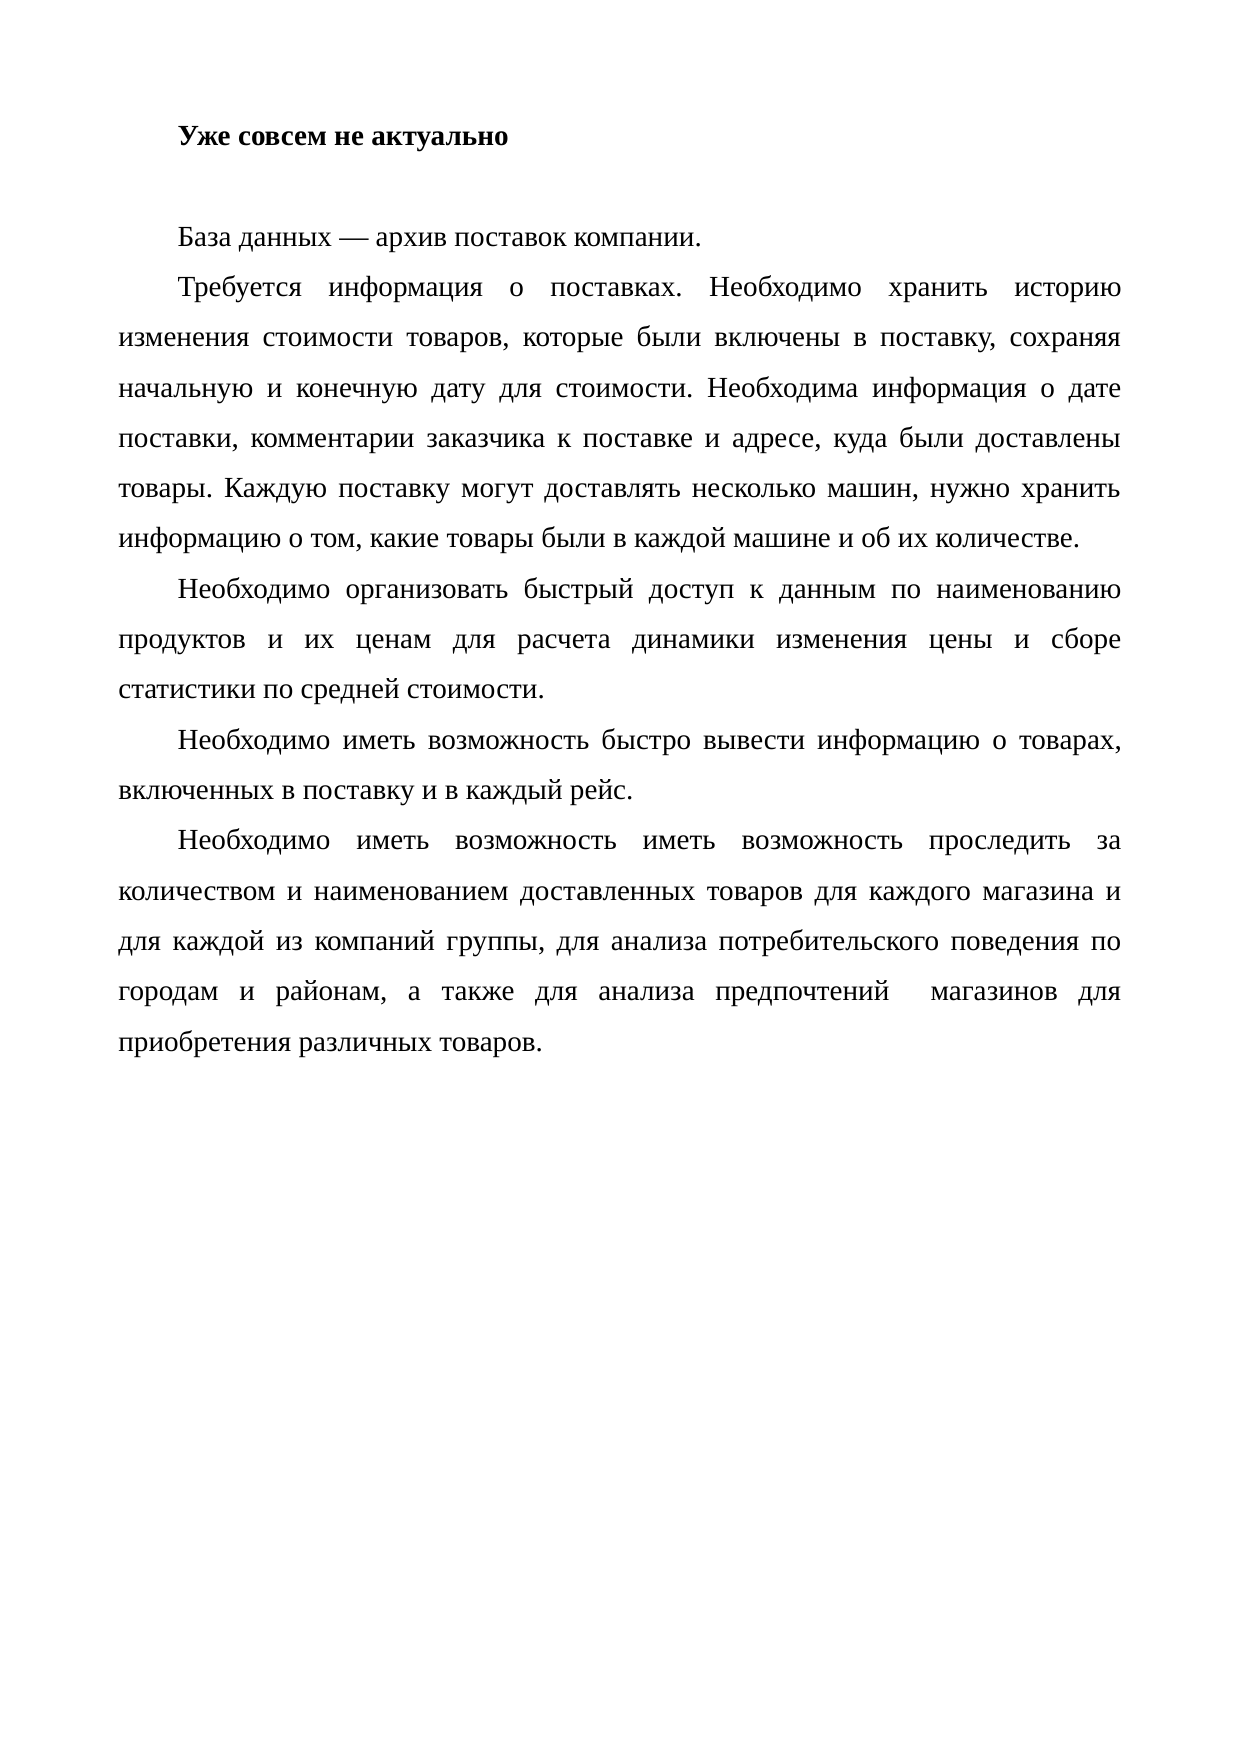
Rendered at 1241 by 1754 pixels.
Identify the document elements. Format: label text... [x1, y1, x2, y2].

text Необходимо иметь возможность иметь возможность проследить за количеством и наименованием доставленных товаров для каждого магазина и для каждой из компаний группы, для анализа потребительского поведения по городам и районам, а также для анализа предпочтений магазинов для приобретения различных товаров. [118, 822, 1122, 1057]
text Требуется информация о поставках. Необходимо хранить историю изменения стоимости товаров, которые были включены в поставку, сохраняя начальную и конечную дату для стоимости. Необходима информация о дате поставки, комментарии заказчика к поставке и адресе, куда были доставлены товары. Каждую поставку могут доставлять несколько машин, нужно хранить информацию о том, какие товары были в каждой машине и об их количестве. [118, 269, 1122, 554]
text Уже совсем не актуально [118, 118, 1122, 152]
text Необходимо иметь возможность быстро вывести информацию о товарах, включенных в поставку и в каждый рейс. [118, 722, 1122, 806]
text База данных — архив поставок компании. [118, 219, 1122, 252]
text Необходимо организовать быстрый доступ к данным по наименованию продуктов и их ценам для расчета динамики изменения цены и сборе статистики по средней стоимости. [118, 571, 1122, 705]
